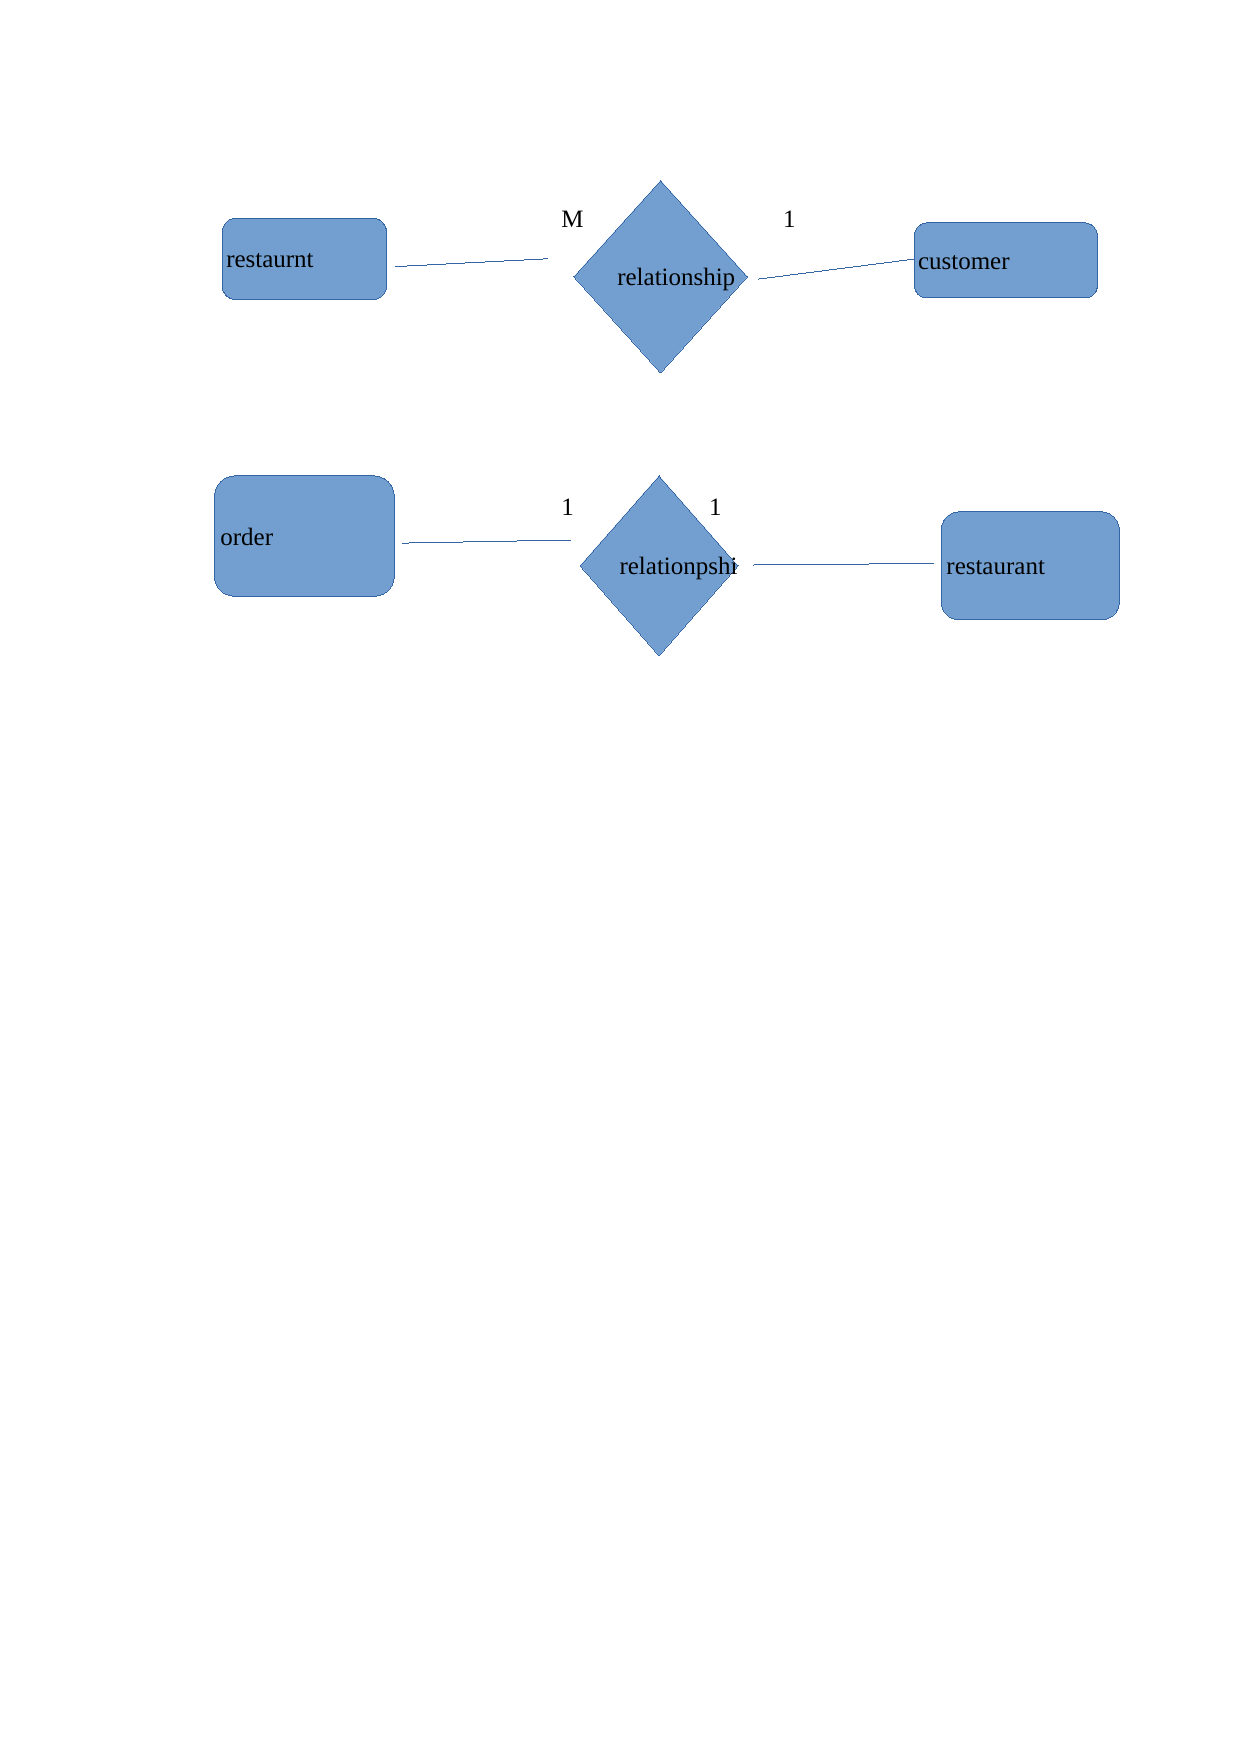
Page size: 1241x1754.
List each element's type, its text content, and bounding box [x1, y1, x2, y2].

text M [118, 204, 638, 233]
text [118, 492, 214, 521]
text 1 [394, 492, 643, 521]
text 1 [675, 492, 1122, 521]
text 1 [683, 204, 1122, 233]
